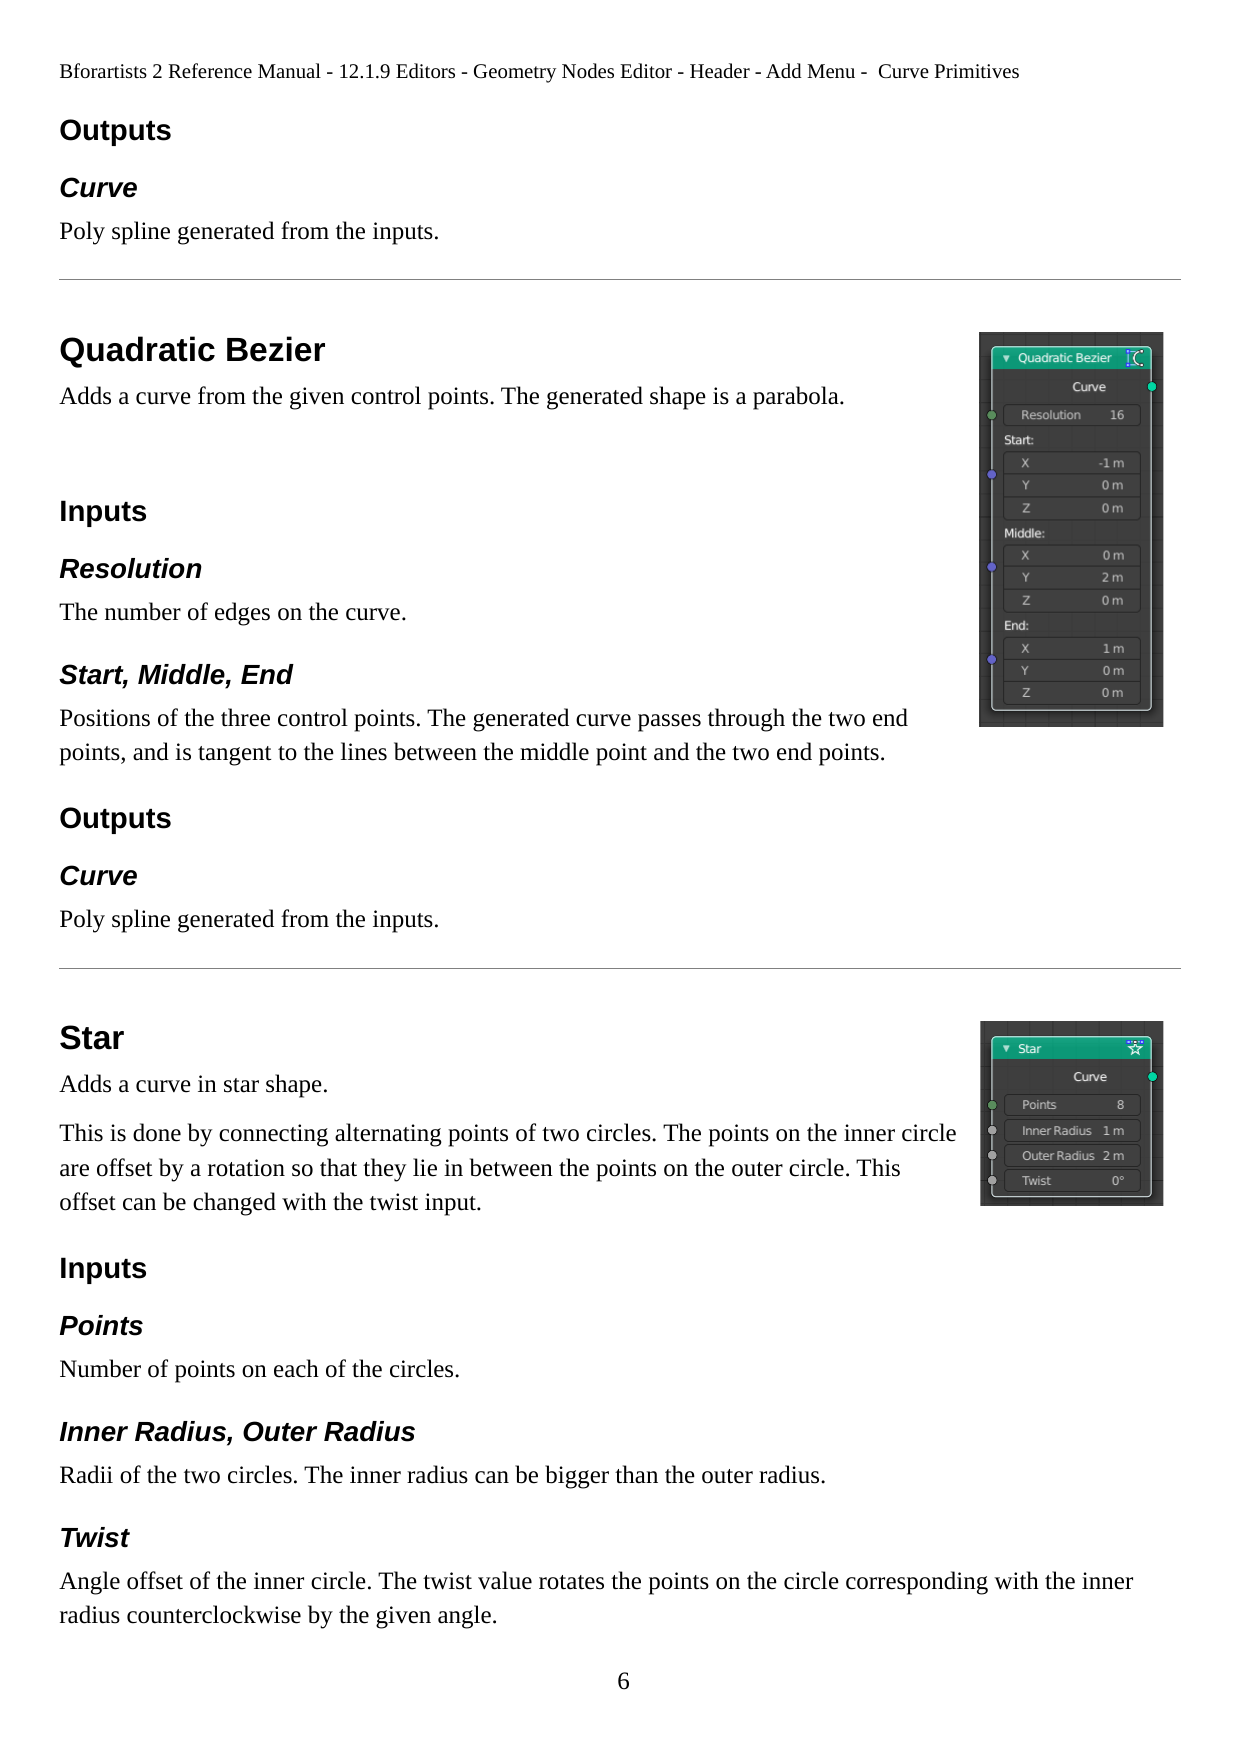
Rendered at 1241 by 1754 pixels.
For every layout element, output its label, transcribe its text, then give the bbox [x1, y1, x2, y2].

subtitle Start, Middle, End [59, 658, 979, 690]
text The number of edges on the curve. [59, 597, 979, 626]
subtitle Outputs [59, 113, 1181, 146]
subtitle [1164, 658, 1181, 690]
text Angle offset of the inner circle. The twist value rotates the points on the circle corresponding with the inner radius counterclockwise by the given angle. [59, 1566, 1181, 1629]
subtitle Inputs [59, 494, 979, 527]
subtitle Curve [59, 859, 1181, 891]
subtitle Outputs [59, 801, 1181, 834]
text Poly spline generated from the inputs. [59, 216, 1181, 244]
subtitle [1164, 494, 1181, 527]
subtitle Resolution [59, 552, 979, 584]
picture [980, 1021, 1164, 1206]
text Adds a curve in star shape. [59, 1069, 980, 1098]
subtitle Twist [59, 1521, 1181, 1553]
text This is done by connecting alternating points of two circles. The points on the inner circle are offset by a rotation so that they lie in between the points on the outer circle. This offset can be changed with the twist input. [59, 1118, 1181, 1216]
subtitle Star [59, 1018, 1181, 1057]
text Poly spline generated from the inputs. [59, 904, 1181, 933]
text Number of points on each of the circles. [59, 1354, 1181, 1383]
subtitle Curve [59, 171, 1181, 203]
subtitle [1164, 552, 1181, 584]
text Adds a curve from the given control points. The generated shape is a parabola. [59, 381, 979, 410]
subtitle Inner Radius, Outer Radius [59, 1416, 1181, 1447]
text Positions of the three control points. The generated curve passes through the two end points, and is tangent to the lines between the middle point and the two end points. [59, 703, 1181, 766]
picture [979, 332, 1164, 727]
subtitle Points [59, 1309, 1181, 1341]
text Radii of the two circles. The inner radius can be bigger than the outer radius. [59, 1460, 1181, 1489]
subtitle Quadratic Bezier [59, 330, 1181, 368]
subtitle Inputs [59, 1251, 1181, 1284]
